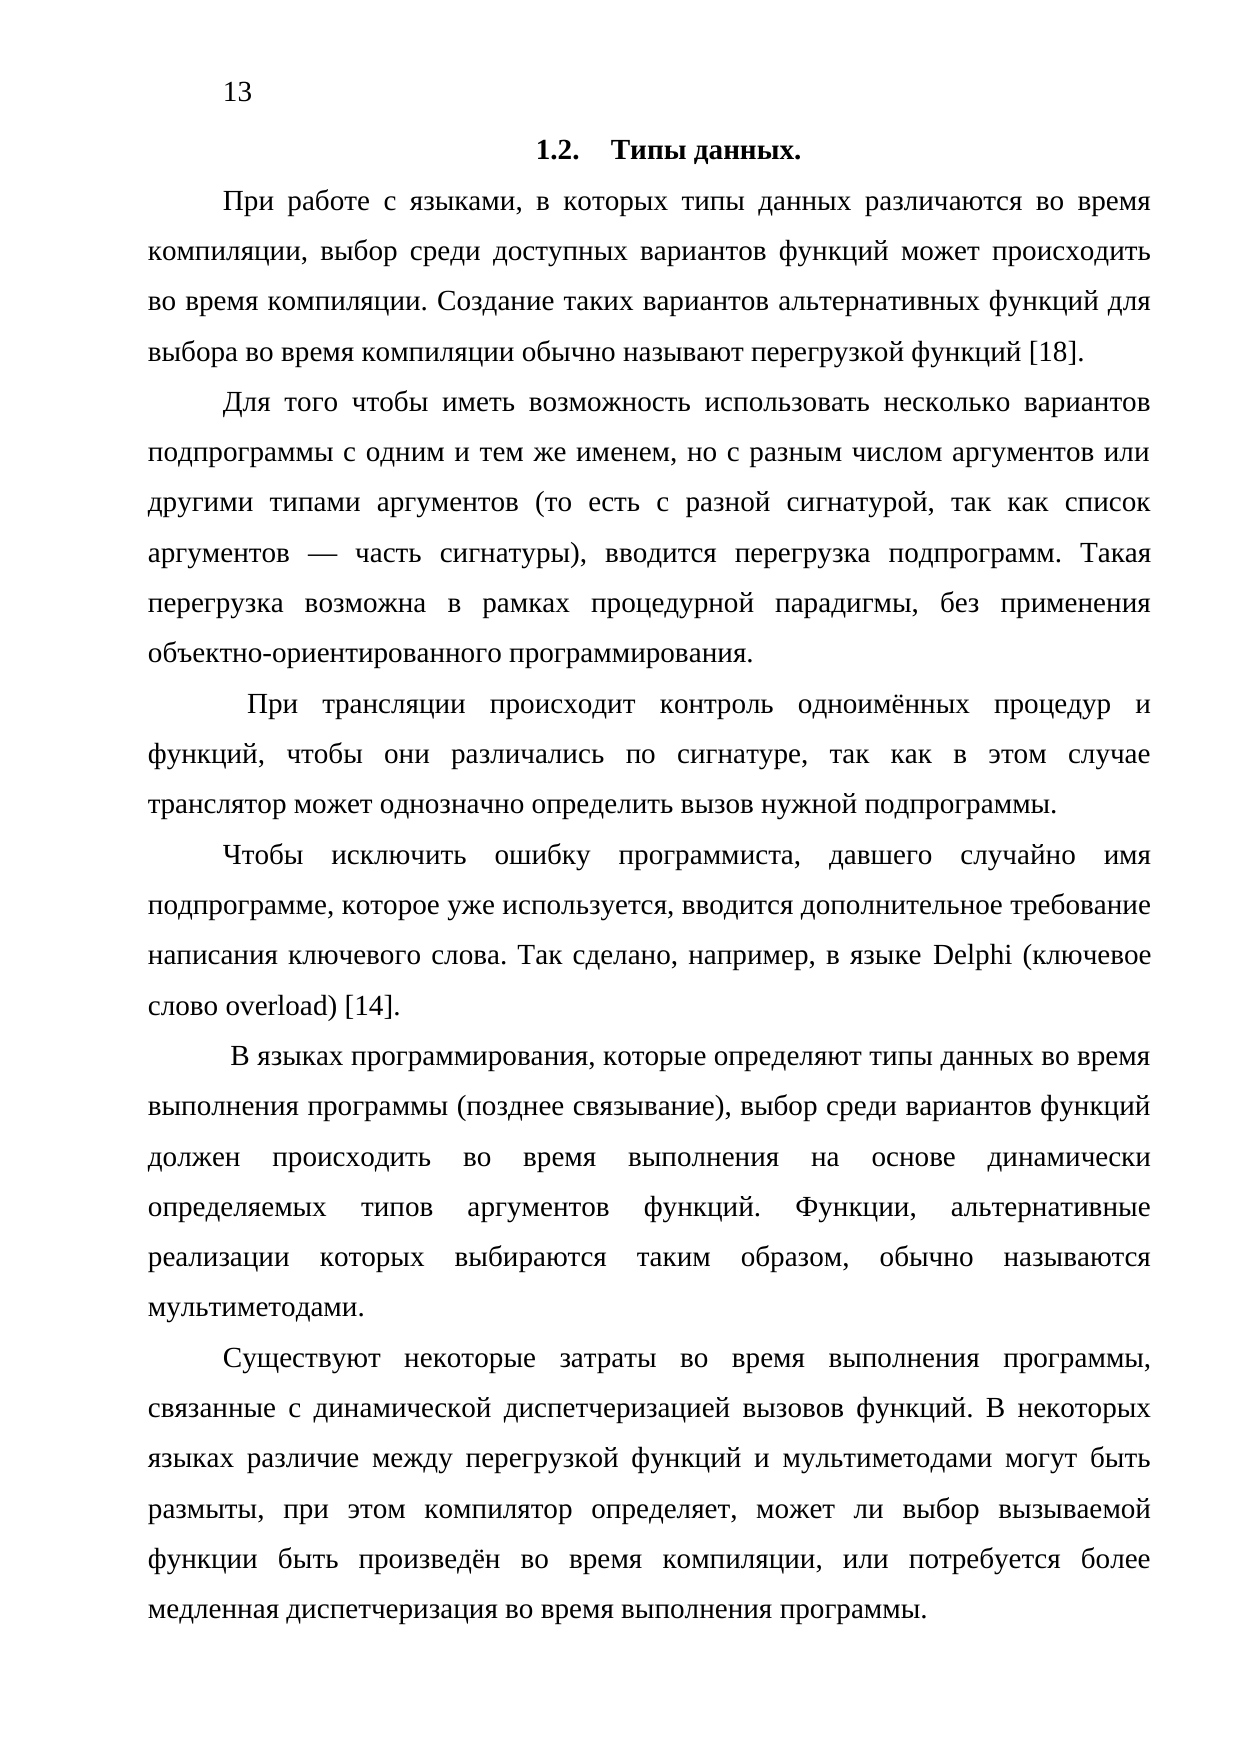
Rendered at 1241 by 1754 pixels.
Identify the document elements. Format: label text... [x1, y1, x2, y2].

text В языках программирования, которые определяют типы данных во время выполнения программы (позднее связывание), выбор среди вариантов функций должен происходить во время выполнения на основе динамически определяемых типов аргументов функций. Функции, альтернативные реализации которых выбираются таким образом, обычно называются мультиметодами. [148, 1038, 1152, 1323]
text При трансляции происходит контроль одноимённых процедур и функций, чтобы они различались по сигнатуре, так как в этом случае транслятор может однозначно определить вызов нужной подпрограммы. [148, 686, 1152, 820]
text Чтобы исключить ошибку программиста, давшего случайно имя подпрограмме, которое уже используется, вводится дополнительное требование написания ключевого слова. Так сделано, например, в языке Delphi (ключевое слово overload) [14]. [148, 837, 1152, 1021]
text При работе с языками, в которых типы данных различаются во время компиляции, выбор среди доступных вариантов функций может происходить во время компиляции. Создание таких вариантов альтернативных функций для выбора во время компиляции обычно называют перегрузкой функций [18]. [148, 183, 1152, 367]
text Существуют некоторые затраты во время выполнения программы, связанные с динамической диспетчеризацией вызовов функций. В некоторых языках различие между перегрузкой функций и мультиметодами могут быть размыты, при этом компилятор определяет, может ли выбор вызываемой функции быть произведён во время компиляции, или потребуется более медленная диспетчеризация во время выполнения программы. [148, 1340, 1152, 1625]
subtitle Типы данных. [185, 132, 1152, 166]
text Для того чтобы иметь возможность использовать несколько вариантов подпрограммы с одним и тем же именем, но с разным числом аргументов или другими типами аргументов (то есть с разной сигнатурой, так как список аргументов — часть сигнатуры), вводится перегрузка подпрограмм. Такая перегрузка возможна в рамках процедурной парадигмы, без применения объектно-ориентированного программирования. [148, 384, 1152, 669]
